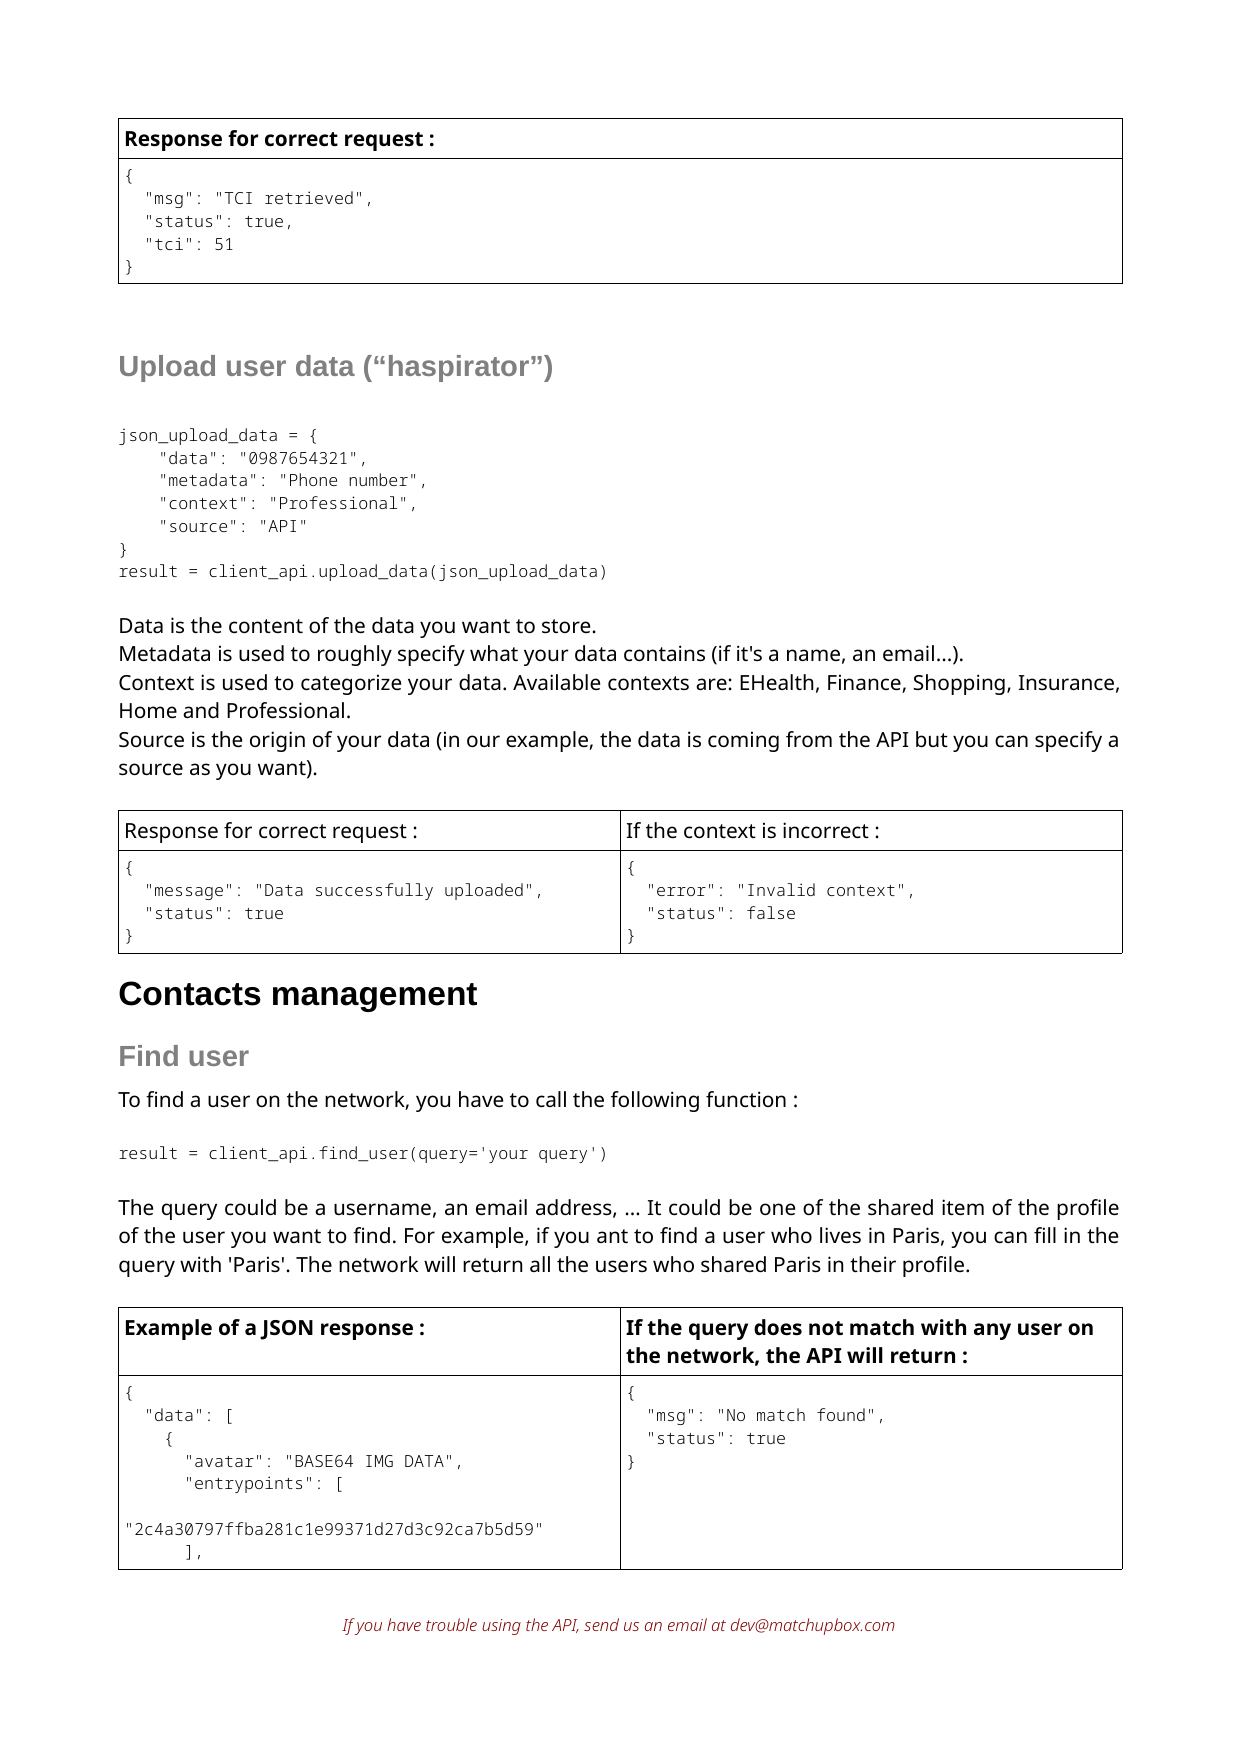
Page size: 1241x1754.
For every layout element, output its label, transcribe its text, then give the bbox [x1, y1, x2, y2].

subtitle Upload user data (“haspirator”) [118, 349, 1122, 383]
table_cell { "msg": "No match found", "status": true } [621, 1376, 1122, 1568]
text Data is the content of the data you want to store. [118, 611, 1122, 639]
text } [118, 537, 1122, 560]
text Context is used to categorize your data. Available contexts are: EHealth, Finance, Shopping, Insurance, Home and Professional. [118, 668, 1122, 725]
table_header If the query does not match with any user on the network, the API will return : [621, 1308, 1122, 1375]
subtitle Find user [118, 1039, 1122, 1073]
table_cell { "data": [ { "avatar": "BASE64 IMG DATA", "entrypoints": [ "2c4a30797ffba281c1e99371d27d3c92ca7b5d59" ], [119, 1376, 620, 1568]
text Source is the origin of your data (in our example, the data is coming from the API but you can specify a source as you want). [118, 725, 1122, 782]
table_header If the context is incorrect : [621, 811, 1122, 850]
table_header Example of a JSON response : [119, 1308, 620, 1375]
text "metadata": "Phone number", [118, 469, 1122, 492]
table_cell { "message": "Data successfully uploaded", "status": true } [119, 851, 620, 952]
text result = client_api.find_user(query='your query') [118, 1142, 1122, 1165]
table_cell { "msg": "TCI retrieved", "status": true, "tci": 51 } [119, 159, 1122, 283]
text "source": "API" [118, 514, 1122, 537]
text "context": "Professional", [118, 492, 1122, 514]
table_header Response for correct request : [119, 119, 1122, 158]
subtitle Contacts management [118, 973, 1122, 1012]
text "data": "0987654321", [118, 446, 1122, 469]
text To find a user on the network, you have to call the following function : [118, 1085, 1122, 1113]
text Metadata is used to roughly specify what your data contains (if it's a name, an email...). [118, 639, 1122, 668]
text json_upload_data = { [118, 423, 1122, 446]
text result = client_api.upload_data(json_upload_data) [118, 560, 1122, 582]
table_cell { "error": "Invalid context", "status": false } [621, 851, 1122, 952]
table_header Response for correct request : [119, 811, 620, 850]
text The query could be a username, an email address, … It could be one of the shared item of the profile of the user you want to find. For example, if you ant to find a user who lives in Paris, you can fill in the query with 'Paris'. The network will return all the users who shared Paris in their profile. [118, 1193, 1122, 1278]
